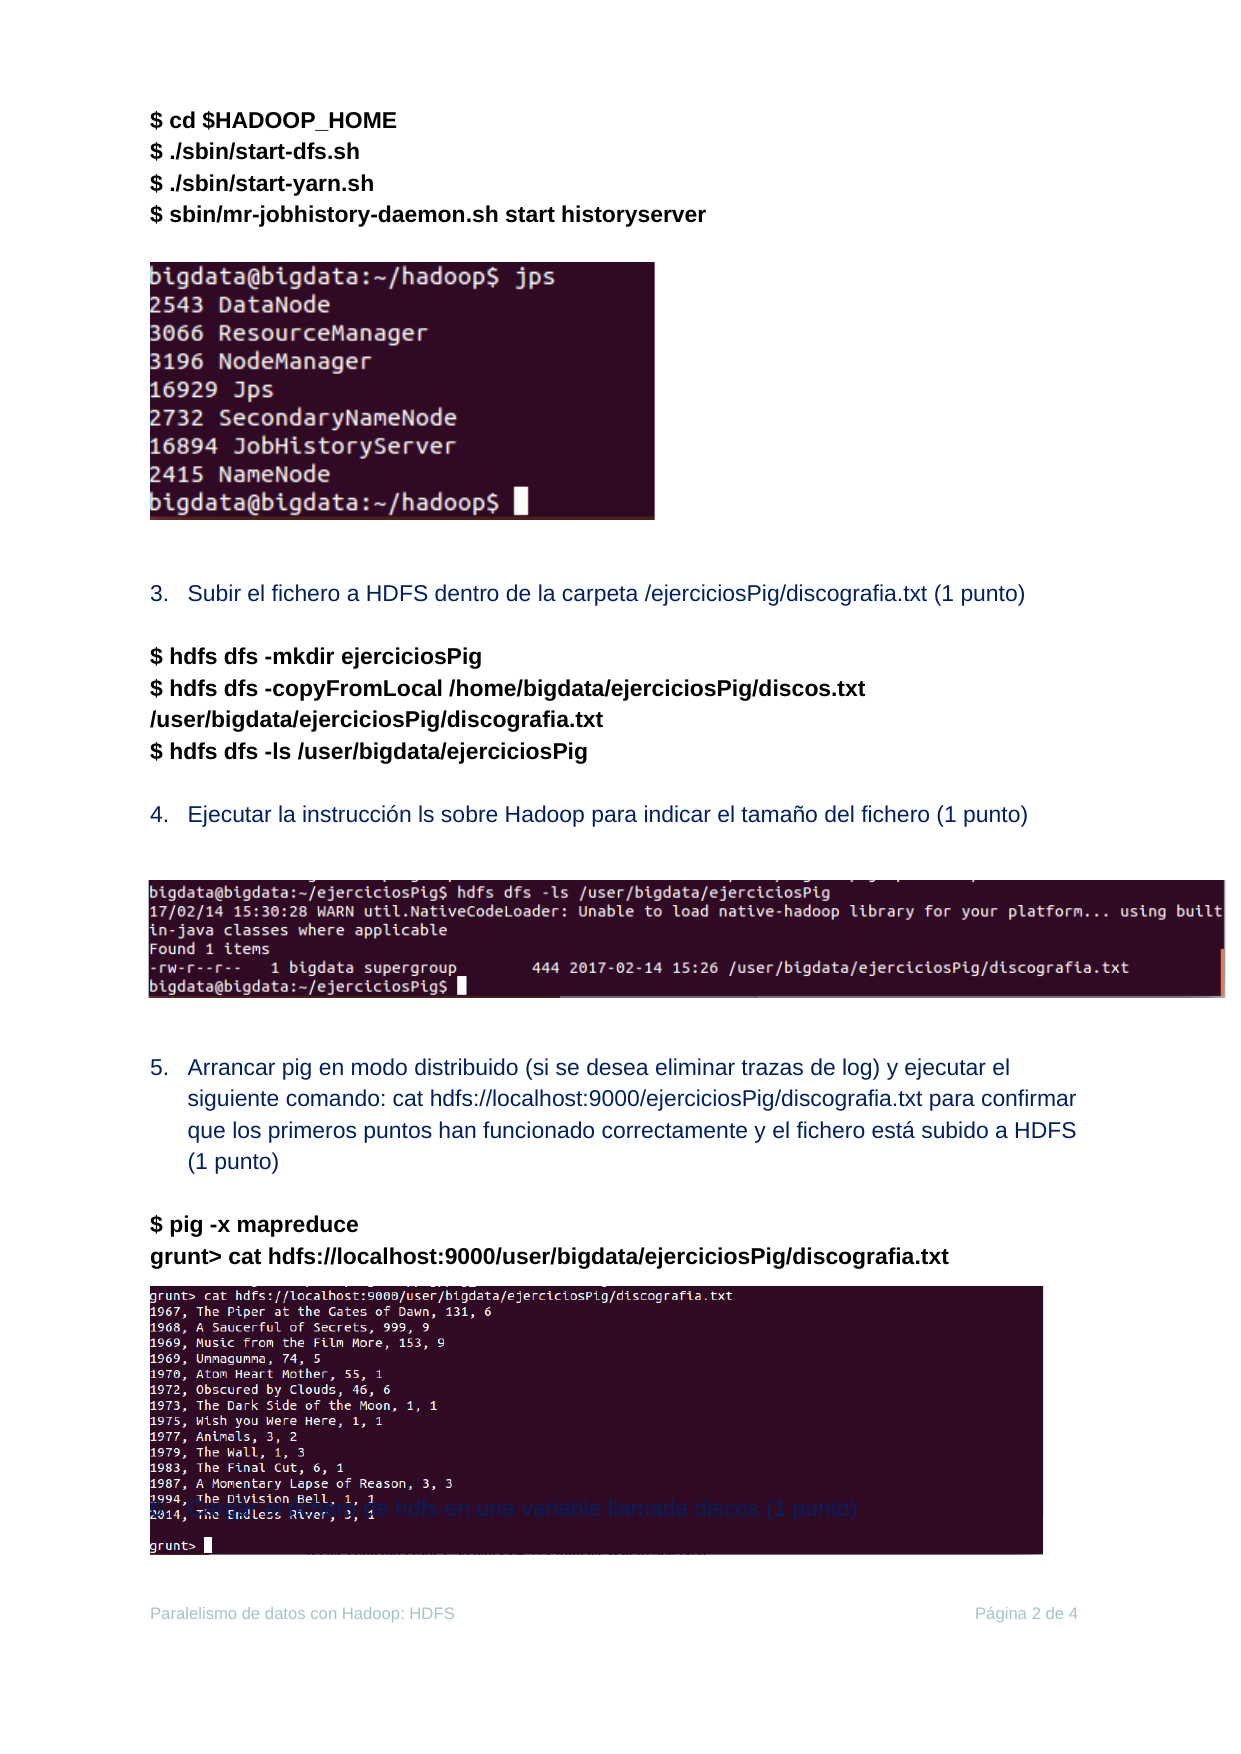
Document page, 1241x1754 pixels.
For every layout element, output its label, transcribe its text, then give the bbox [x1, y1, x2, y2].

text $ hdfs dfs -mkdir ejerciciosPig [150, 643, 1090, 669]
text $ ./sbin/start-dfs.sh [150, 138, 1090, 164]
list Subir el fichero a HDFS dentro de la carpeta /ejerciciosPig/discografia.txt (1 punto) [150, 580, 1090, 606]
list Ejecutar la instrucción ls sobre Hadoop para indicar el tamaño del fichero (1 punto) [150, 801, 1090, 827]
text grunt> cat hdfs://localhost:9000/user/bigdata/ejerciciosPig/discografia.txt [150, 1243, 1090, 1269]
text $ pig -x mapreduce [150, 1211, 1090, 1238]
text $ ./sbin/start-yarn.sh [150, 170, 1090, 196]
list Arrancar pig en modo distribuido (si se desea eliminar trazas de log) y ejecutar el siguiente comando: cat hdfs://localhost:9000/ejerciciosPig/discografia.txt para confirmar que los primeros puntos han funcionado correctamente y el fichero está subido a HDFS (1 punto) [150, 1053, 1090, 1174]
text $ sbin/mr-jobhistory-daemon.sh start historyserver [150, 201, 1090, 228]
text $ hdfs dfs -copyFromLocal /home/bigdata/ejerciciosPig/discos.txt /user/bigdata/ejerciciosPig/discografia.txt [150, 675, 1090, 733]
text $ hdfs dfs -ls /user/bigdata/ejerciciosPig [150, 738, 1090, 764]
text $ cd $HADOOP_HOME [150, 107, 1090, 133]
